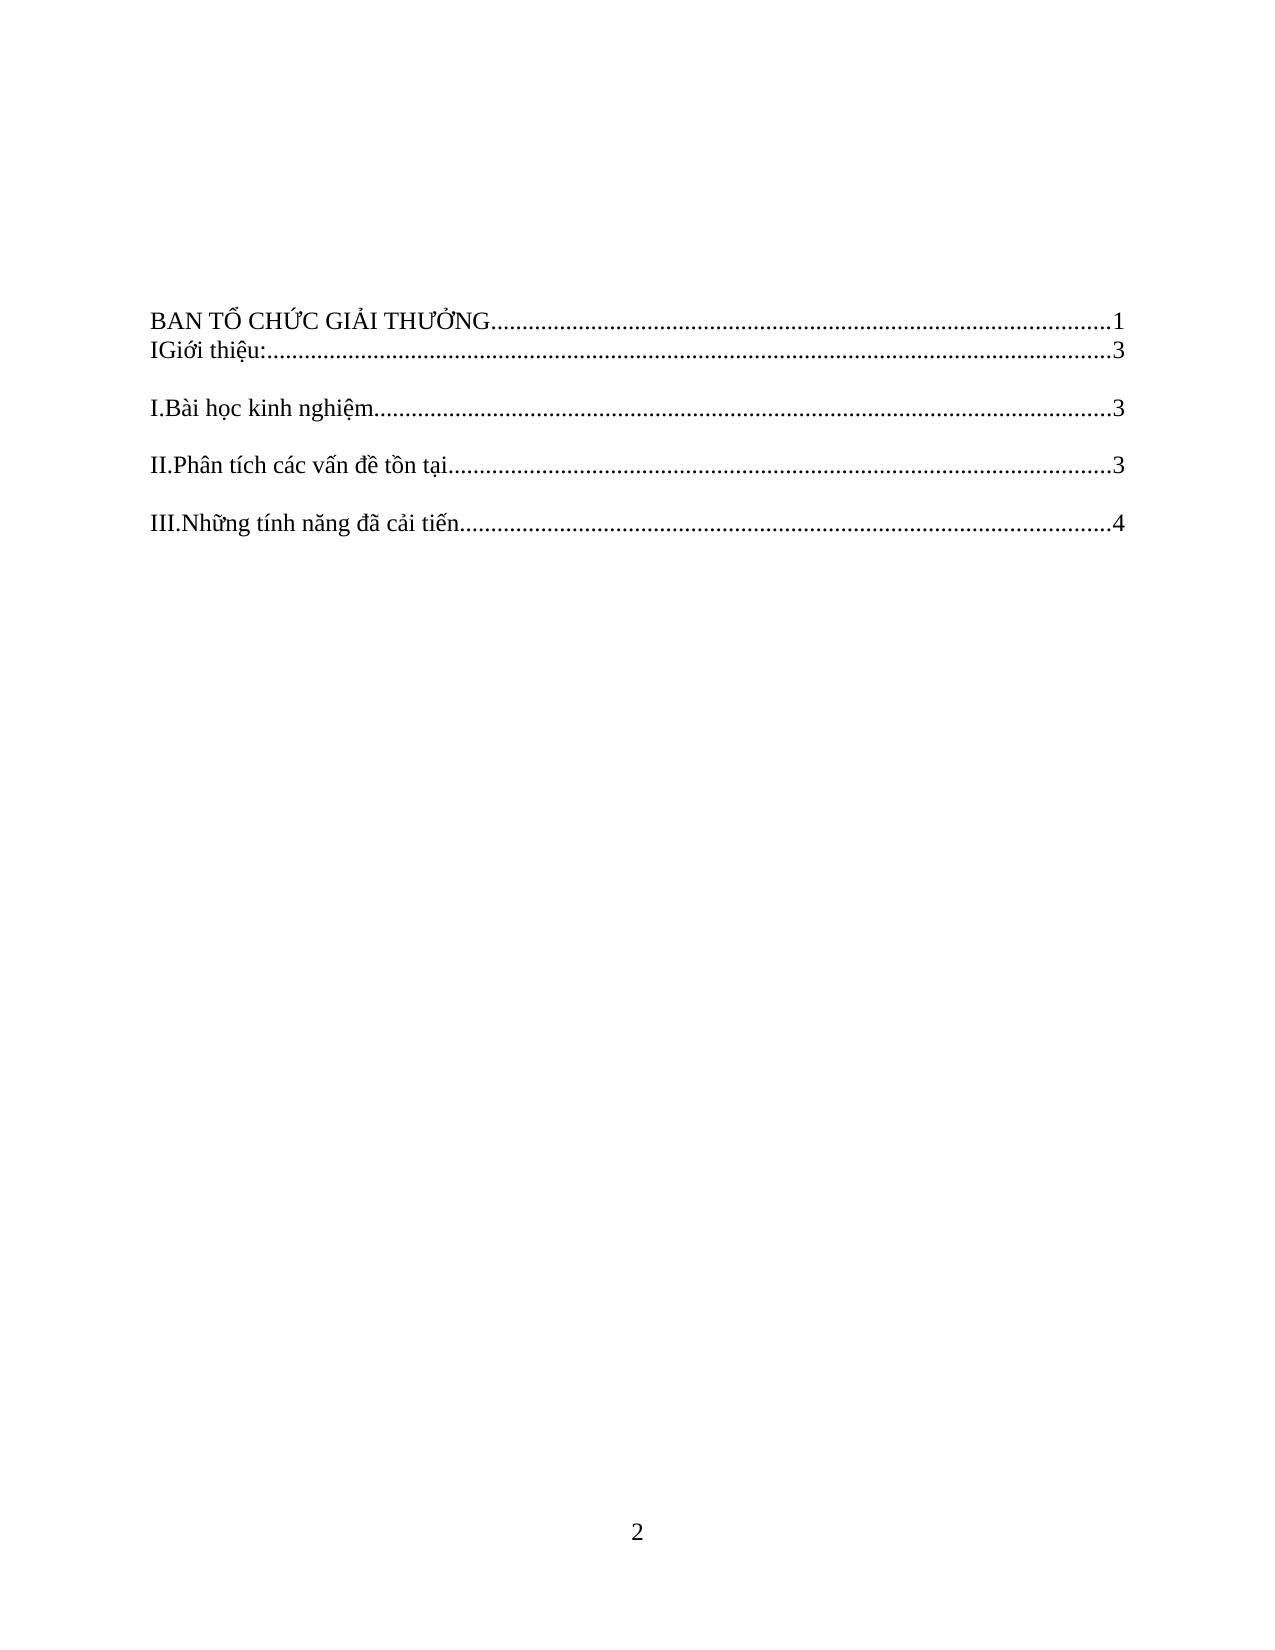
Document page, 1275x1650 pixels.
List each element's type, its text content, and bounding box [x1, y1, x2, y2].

text I.Bài học kinh nghiệm. 3 [150, 393, 1125, 421]
text III.Những tính năng đã cải tiến 4 [150, 508, 1125, 536]
text BAN TỔ CHỨC GIẢI THƯỞNG 1 [150, 306, 1125, 335]
text IGiới thiệu: 3 [150, 335, 1125, 364]
text II.Phân tích các vấn đề tồn tại 3 [150, 450, 1125, 479]
